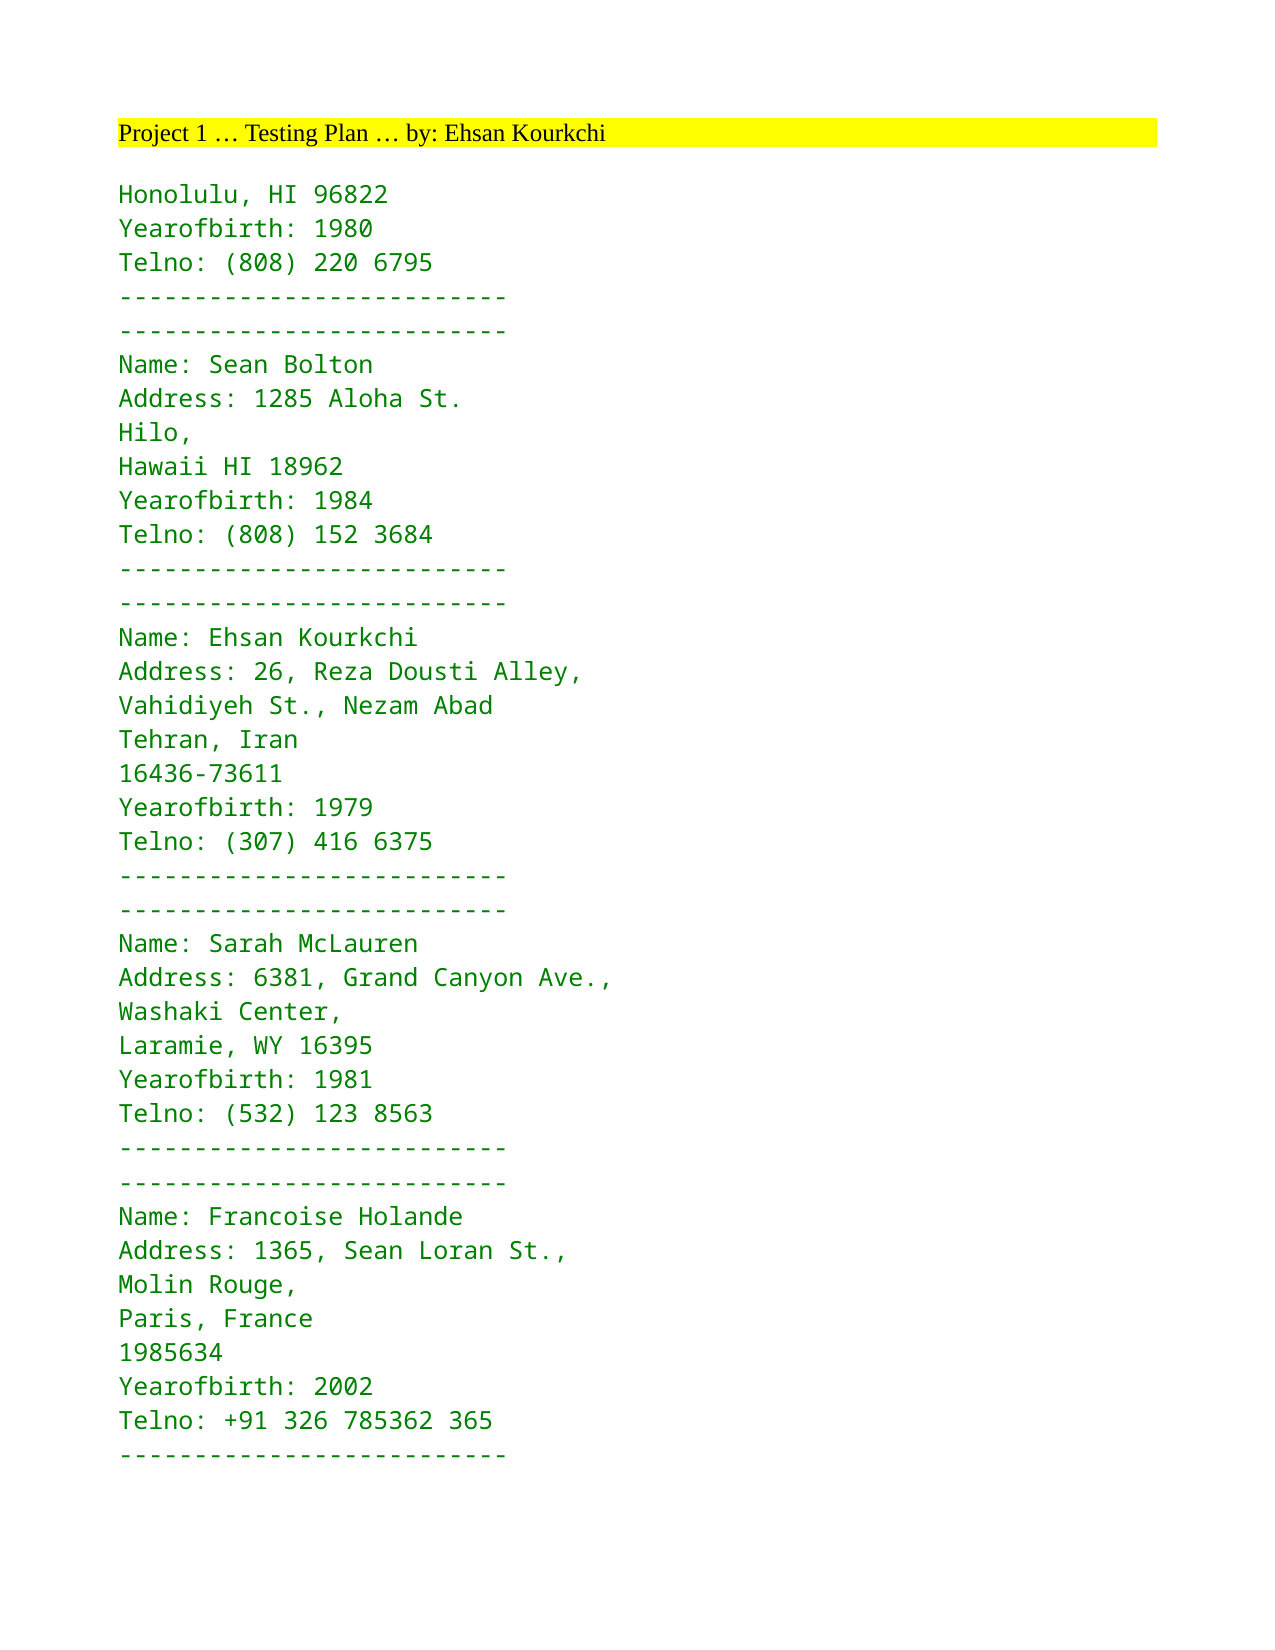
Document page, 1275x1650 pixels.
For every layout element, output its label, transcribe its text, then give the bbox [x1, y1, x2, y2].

text Name: Sarah McLauren [118, 926, 1157, 960]
text -------------------------- [118, 858, 1157, 892]
text Vahidiyeh St., Nezam Abad [118, 687, 1157, 721]
text Telno: (307) 416 6375 [118, 823, 1157, 858]
text Telno: +91 326 785362 365 [118, 1403, 1157, 1437]
text 16436-73611 [118, 755, 1157, 789]
text Yearofbirth: 1979 [118, 789, 1157, 823]
text Address: 1365, Sean Loran St., [118, 1232, 1157, 1266]
text Yearofbirth: 2002 [118, 1368, 1157, 1403]
text Yearofbirth: 1984 [118, 483, 1157, 517]
text Telno: (532) 123 8563 [118, 1096, 1157, 1130]
text Telno: (808) 152 3684 [118, 517, 1157, 551]
text -------------------------- [118, 313, 1157, 347]
text Laramie, WY 16395 [118, 1028, 1157, 1062]
text -------------------------- [118, 585, 1157, 619]
text Hilo, [118, 415, 1157, 449]
text Hawaii HI 18962 [118, 449, 1157, 483]
text Name: Ehsan Kourkchi [118, 619, 1157, 653]
text Yearofbirth: 1981 [118, 1062, 1157, 1096]
text -------------------------- [118, 551, 1157, 585]
text Name: Francoise Holande [118, 1198, 1157, 1232]
text Address: 26, Reza Dousti Alley, [118, 653, 1157, 687]
text -------------------------- [118, 278, 1157, 313]
text Yearofbirth: 1980 [118, 210, 1157, 244]
text Tehran, Iran [118, 721, 1157, 755]
text Name: Sean Bolton [118, 347, 1157, 381]
text -------------------------- [118, 1437, 1157, 1471]
text 1985634 [118, 1334, 1157, 1368]
text Washaki Center, [118, 994, 1157, 1028]
text -------------------------- [118, 1130, 1157, 1164]
text -------------------------- [118, 892, 1157, 926]
text -------------------------- [118, 1164, 1157, 1198]
text Telno: (808) 220 6795 [118, 244, 1157, 278]
text Address: 1285 Aloha St. [118, 381, 1157, 415]
text Address: 6381, Grand Canyon Ave., [118, 960, 1157, 994]
text Paris, France [118, 1300, 1157, 1334]
text Molin Rouge, [118, 1266, 1157, 1300]
text Honolulu, HI 96822 [118, 176, 1157, 210]
